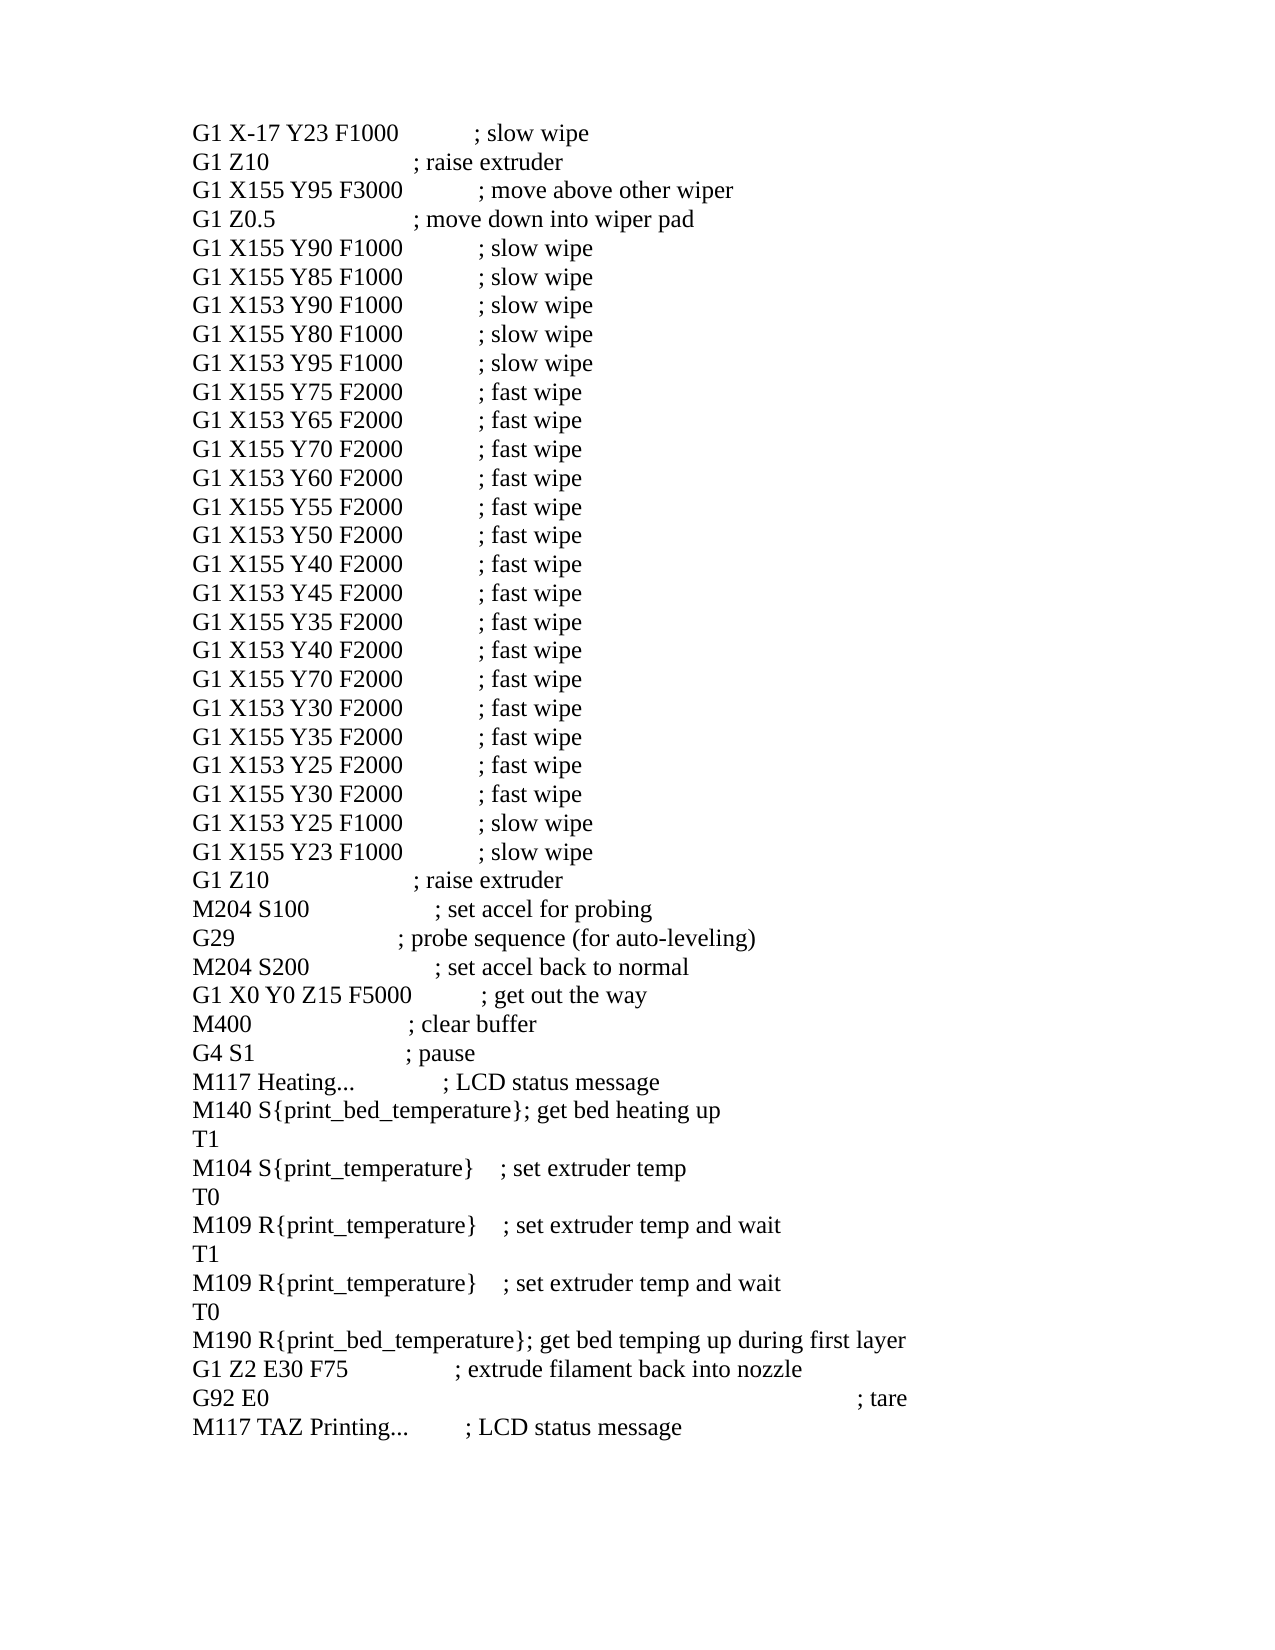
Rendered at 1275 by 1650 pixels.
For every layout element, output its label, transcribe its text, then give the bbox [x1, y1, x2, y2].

text G1 X153 Y30 F2000 ; fast wipe [118, 693, 1157, 722]
text M109 R{print_temperature} ; set extruder temp and wait [118, 1211, 1157, 1239]
text G1 X153 Y60 F2000 ; fast wipe [118, 463, 1157, 492]
text G1 X153 Y25 F1000 ; slow wipe [118, 808, 1157, 837]
text M204 S100 ; set accel for probing [118, 894, 1157, 923]
text G1 Z2 E30 F75 ; extrude filament back into nozzle [118, 1354, 1157, 1383]
text M140 S{print_bed_temperature}; get bed heating up [118, 1096, 1157, 1124]
text G1 X155 Y85 F1000 ; slow wipe [118, 262, 1157, 291]
text G29 ; probe sequence (for auto-leveling) [118, 923, 1157, 952]
text G1 X155 Y70 F2000 ; fast wipe [118, 434, 1157, 463]
text G1 X153 Y25 F2000 ; fast wipe [118, 751, 1157, 779]
text G1 Z0.5 ; move down into wiper pad [118, 204, 1157, 233]
text G1 X155 Y80 F1000 ; slow wipe [118, 319, 1157, 348]
text G1 X155 Y30 F2000 ; fast wipe [118, 779, 1157, 808]
text M117 Heating... ; LCD status message [118, 1067, 1157, 1096]
text G1 Z10 ; raise extruder [118, 147, 1157, 176]
text G1 X153 Y50 F2000 ; fast wipe [118, 521, 1157, 549]
text G1 X153 Y65 F2000 ; fast wipe [118, 406, 1157, 434]
text G1 X155 Y70 F2000 ; fast wipe [118, 664, 1157, 693]
text M190 R{print_bed_temperature}; get bed temping up during first layer [118, 1326, 1157, 1354]
text G1 X155 Y35 F2000 ; fast wipe [118, 722, 1157, 751]
text G1 X153 Y95 F1000 ; slow wipe [118, 348, 1157, 377]
text T0 [118, 1297, 1157, 1326]
text G1 X153 Y40 F2000 ; fast wipe [118, 636, 1157, 664]
text M204 S200 ; set accel back to normal [118, 952, 1157, 981]
text T1 [118, 1124, 1157, 1153]
text T1 [118, 1239, 1157, 1268]
text G1 X155 Y95 F3000 ; move above other wiper [118, 176, 1157, 204]
text G1 X155 Y35 F2000 ; fast wipe [118, 607, 1157, 636]
text G1 X155 Y55 F2000 ; fast wipe [118, 492, 1157, 521]
text M109 R{print_temperature} ; set extruder temp and wait [118, 1268, 1157, 1297]
text G1 X155 Y75 F2000 ; fast wipe [118, 377, 1157, 406]
text G1 X153 Y90 F1000 ; slow wipe [118, 291, 1157, 319]
text G1 X155 Y90 F1000 ; slow wipe [118, 233, 1157, 262]
text G1 X0 Y0 Z15 F5000 ; get out the way [118, 981, 1157, 1009]
text G1 X155 Y40 F2000 ; fast wipe [118, 549, 1157, 578]
text G1 Z10 ; raise extruder [118, 866, 1157, 894]
text M400 ; clear buffer [118, 1009, 1157, 1038]
text T0 [118, 1182, 1157, 1211]
text G1 X-17 Y23 F1000 ; slow wipe [118, 118, 1157, 147]
text M104 S{print_temperature} ; set extruder temp [118, 1153, 1157, 1182]
text G1 X153 Y45 F2000 ; fast wipe [118, 578, 1157, 607]
text G1 X155 Y23 F1000 ; slow wipe [118, 837, 1157, 866]
text M117 TAZ Printing... ; LCD status message [118, 1412, 1157, 1441]
text G92 E0 ; tare [118, 1383, 1157, 1412]
text G4 S1 ; pause [118, 1038, 1157, 1067]
